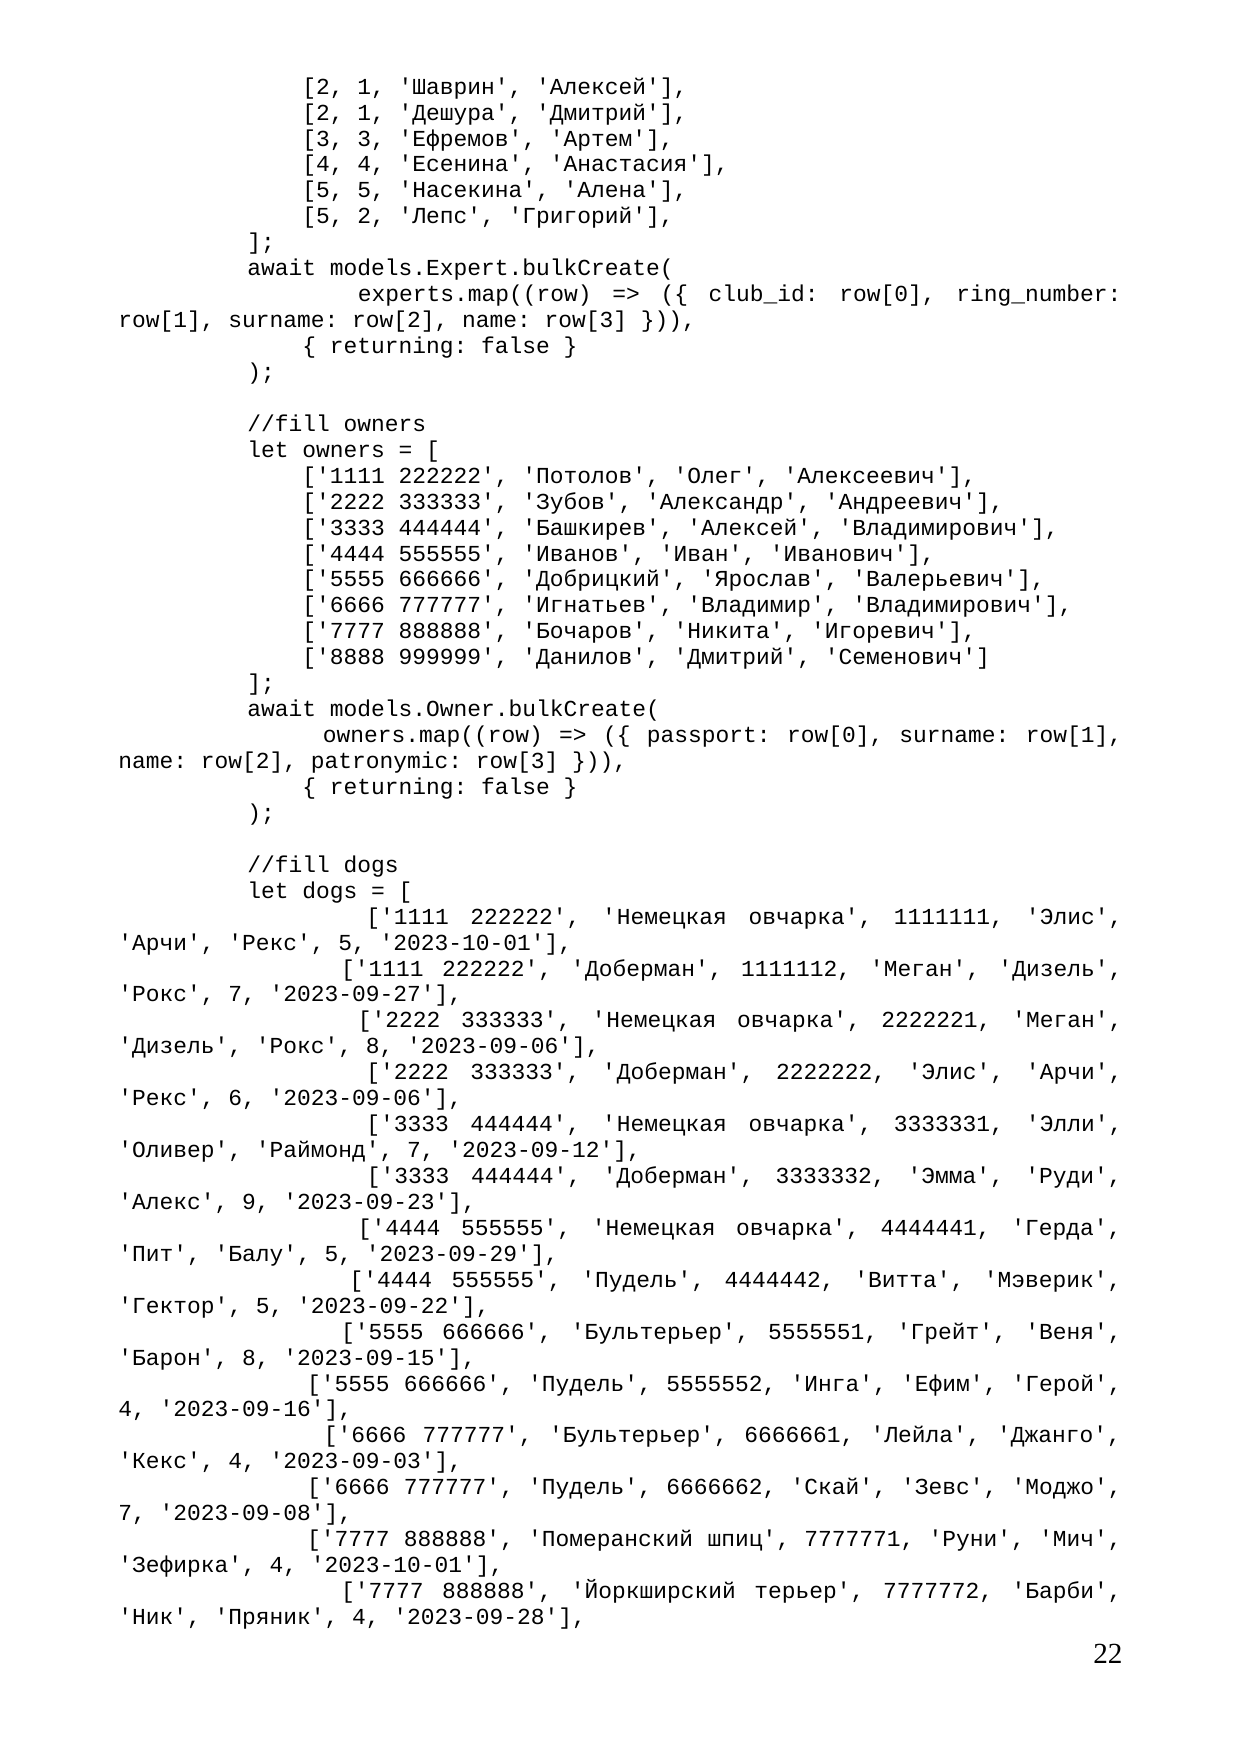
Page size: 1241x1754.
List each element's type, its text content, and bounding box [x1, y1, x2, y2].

text ['6666 777777', 'Бультерьер', 6666661, 'Лейла', 'Джанго', 'Кекс', 4, '2023-09-03'], [118, 1424, 1122, 1476]
text ]; [118, 672, 1122, 697]
text { returning: false } [118, 334, 1122, 360]
text ['5555 666666', 'Добрицкий', 'Ярослав', 'Валерьевич'], [118, 568, 1122, 594]
text ]; [118, 231, 1122, 257]
text ['7777 888888', 'Бочаров', 'Никита', 'Игоревич'], [118, 620, 1122, 646]
text let dogs = [ [118, 879, 1122, 905]
text ['4444 555555', 'Немецкая овчарка', 4444441, 'Герда', 'Пит', 'Балу', 5, '2023-09-29'], [118, 1216, 1122, 1268]
text ['5555 666666', 'Бультерьер', 5555551, 'Грейт', 'Веня', 'Барон', 8, '2023-09-15'], [118, 1320, 1122, 1372]
text [4, 4, 'Есенина', 'Анастасия'], [118, 153, 1122, 179]
text ['2222 333333', 'Зубов', 'Александр', 'Андреевич'], [118, 490, 1122, 516]
text ['6666 777777', 'Игнатьев', 'Владимир', 'Владимирович'], [118, 594, 1122, 620]
text [2, 1, 'Дешура', 'Дмитрий'], [118, 101, 1122, 127]
text ['6666 777777', 'Пудель', 6666662, 'Скай', 'Зевс', 'Моджо', 7, '2023-09-08'], [118, 1476, 1122, 1527]
text ['1111 222222', 'Потолов', 'Олег', 'Алексеевич'], [118, 464, 1122, 490]
text ['8888 999999', 'Данилов', 'Дмитрий', 'Семенович'] [118, 646, 1122, 672]
text ['1111 222222', 'Немецкая овчарка', 1111111, 'Элис', 'Арчи', 'Рекс', 5, '2023-10-01'], [118, 905, 1122, 957]
text ['4444 555555', 'Пудель', 4444442, 'Витта', 'Мэверик', 'Гектор', 5, '2023-09-22'], [118, 1268, 1122, 1320]
text ['3333 444444', 'Доберман', 3333332, 'Эмма', 'Руди', 'Алекс', 9, '2023-09-23'], [118, 1164, 1122, 1216]
text ); [118, 801, 1122, 827]
text ['1111 222222', 'Доберман', 1111112, 'Меган', 'Дизель', 'Рокс', 7, '2023-09-27'], [118, 957, 1122, 1009]
text [5, 5, 'Насекина', 'Алена'], [118, 179, 1122, 205]
text ['2222 333333', 'Немецкая овчарка', 2222221, 'Меган', 'Дизель', 'Рокс', 8, '2023-09-06'], [118, 1009, 1122, 1061]
text [2, 1, 'Шаврин', 'Алексей'], [118, 75, 1122, 101]
text ['4444 555555', 'Иванов', 'Иван', 'Иванович'], [118, 542, 1122, 568]
text ['7777 888888', 'Йоркширский терьер', 7777772, 'Барби', 'Ник', 'Пряник', 4, '2023-09-28'], [118, 1579, 1122, 1631]
text { returning: false } [118, 775, 1122, 801]
text ); [118, 360, 1122, 386]
text //fill dogs [118, 853, 1122, 879]
text [5, 2, 'Лепс', 'Григорий'], [118, 205, 1122, 231]
text ['5555 666666', 'Пудель', 5555552, 'Инга', 'Ефим', 'Герой', 4, '2023-09-16'], [118, 1372, 1122, 1424]
text ['3333 444444', 'Немецкая овчарка', 3333331, 'Элли', 'Оливер', 'Раймонд', 7, '2023-09-12'], [118, 1112, 1122, 1164]
text //fill owners [118, 412, 1122, 438]
text let owners = [ [118, 438, 1122, 464]
text await models.Owner.bulkCreate( [118, 697, 1122, 723]
text await models.Expert.bulkCreate( [118, 257, 1122, 282]
text ['3333 444444', 'Башкирев', 'Алексей', 'Владимирович'], [118, 516, 1122, 542]
text owners.map((row) => ({ passport: row[0], surname: row[1], name: row[2], patronymic: row[3] })), [118, 723, 1122, 775]
text [3, 3, 'Ефремов', 'Артем'], [118, 127, 1122, 153]
text experts.map((row) => ({ club_id: row[0], ring_number: row[1], surname: row[2], name: row[3] })), [118, 282, 1122, 334]
text ['2222 333333', 'Доберман', 2222222, 'Элис', 'Арчи', 'Рекс', 6, '2023-09-06'], [118, 1061, 1122, 1112]
text ['7777 888888', 'Померанский шпиц', 7777771, 'Руни', 'Мич', 'Зефирка', 4, '2023-10-01'], [118, 1527, 1122, 1579]
